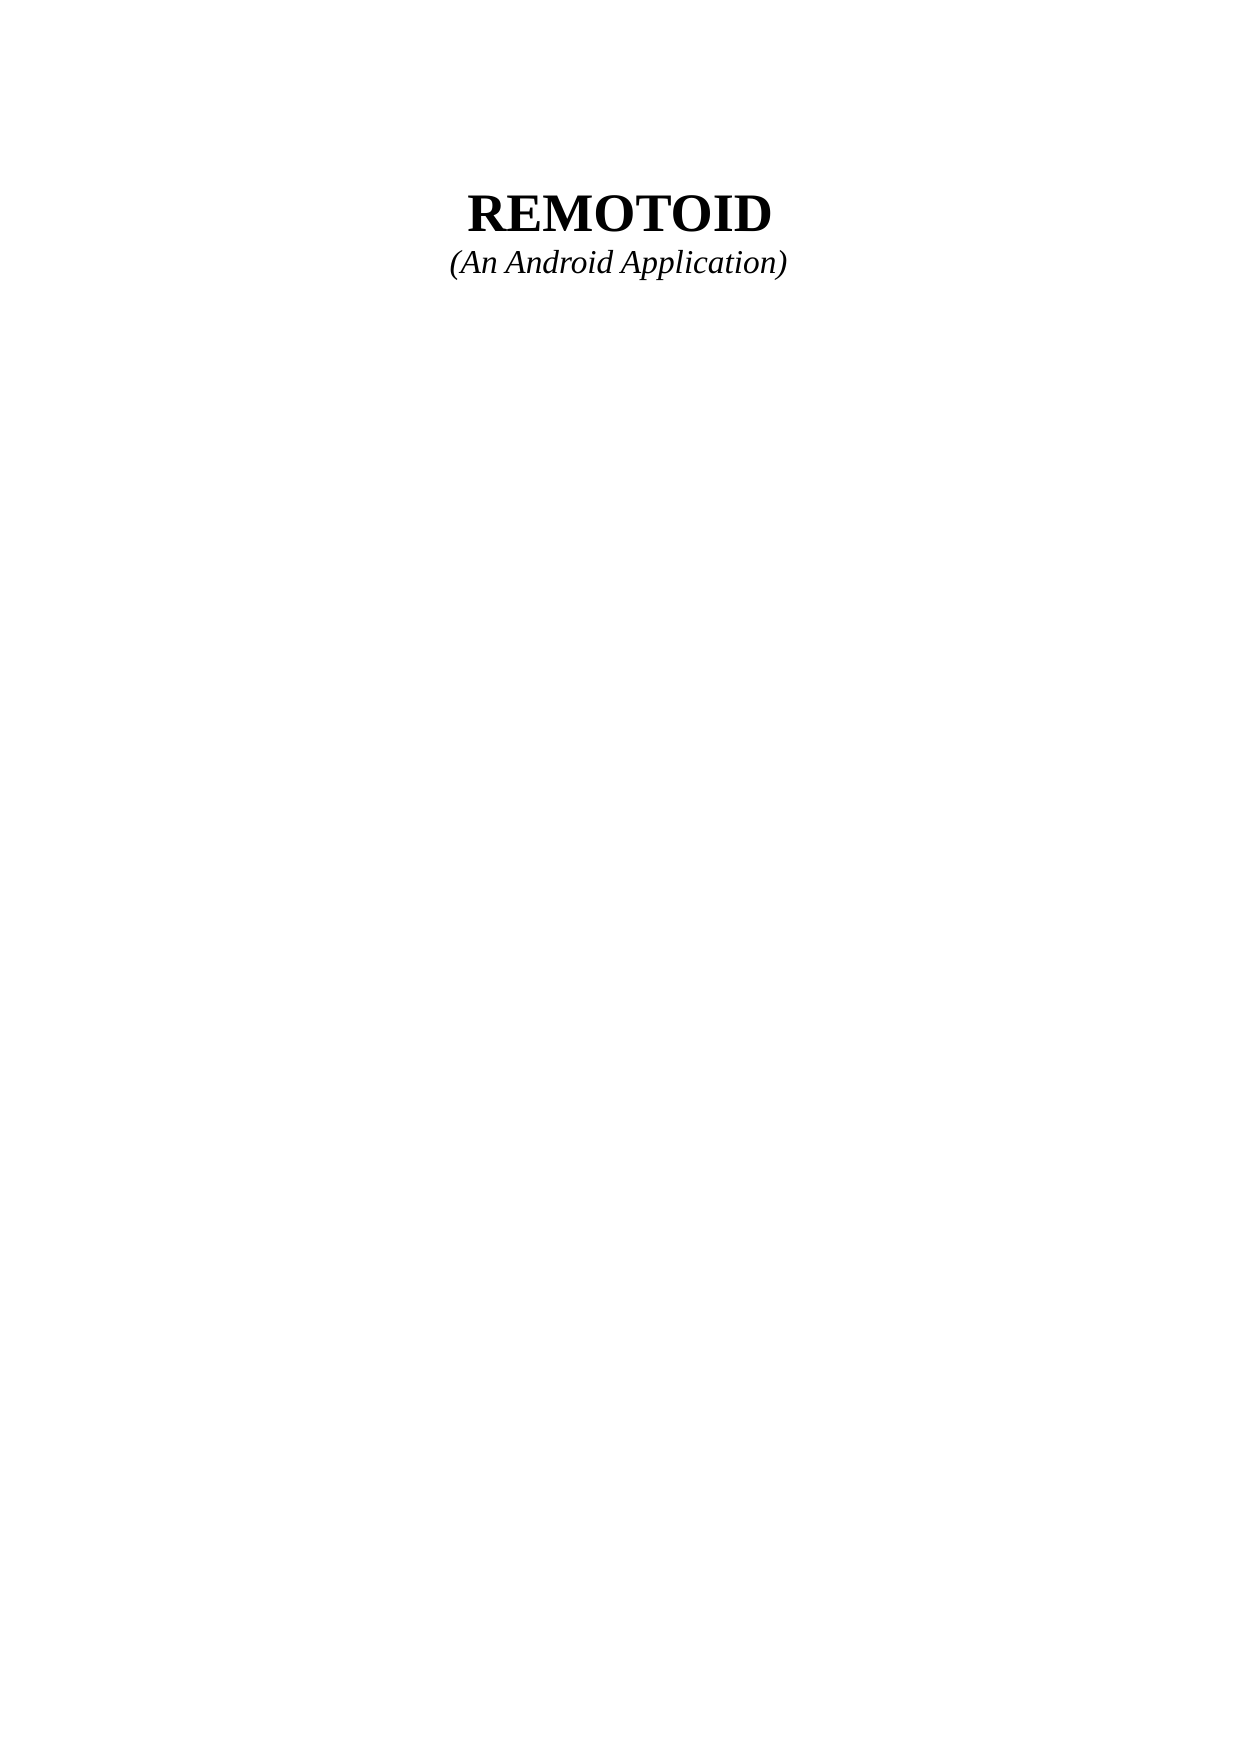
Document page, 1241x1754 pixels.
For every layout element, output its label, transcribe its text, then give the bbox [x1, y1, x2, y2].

text REMOTOID [118, 180, 1122, 243]
text (An Android Application) [118, 243, 1122, 281]
